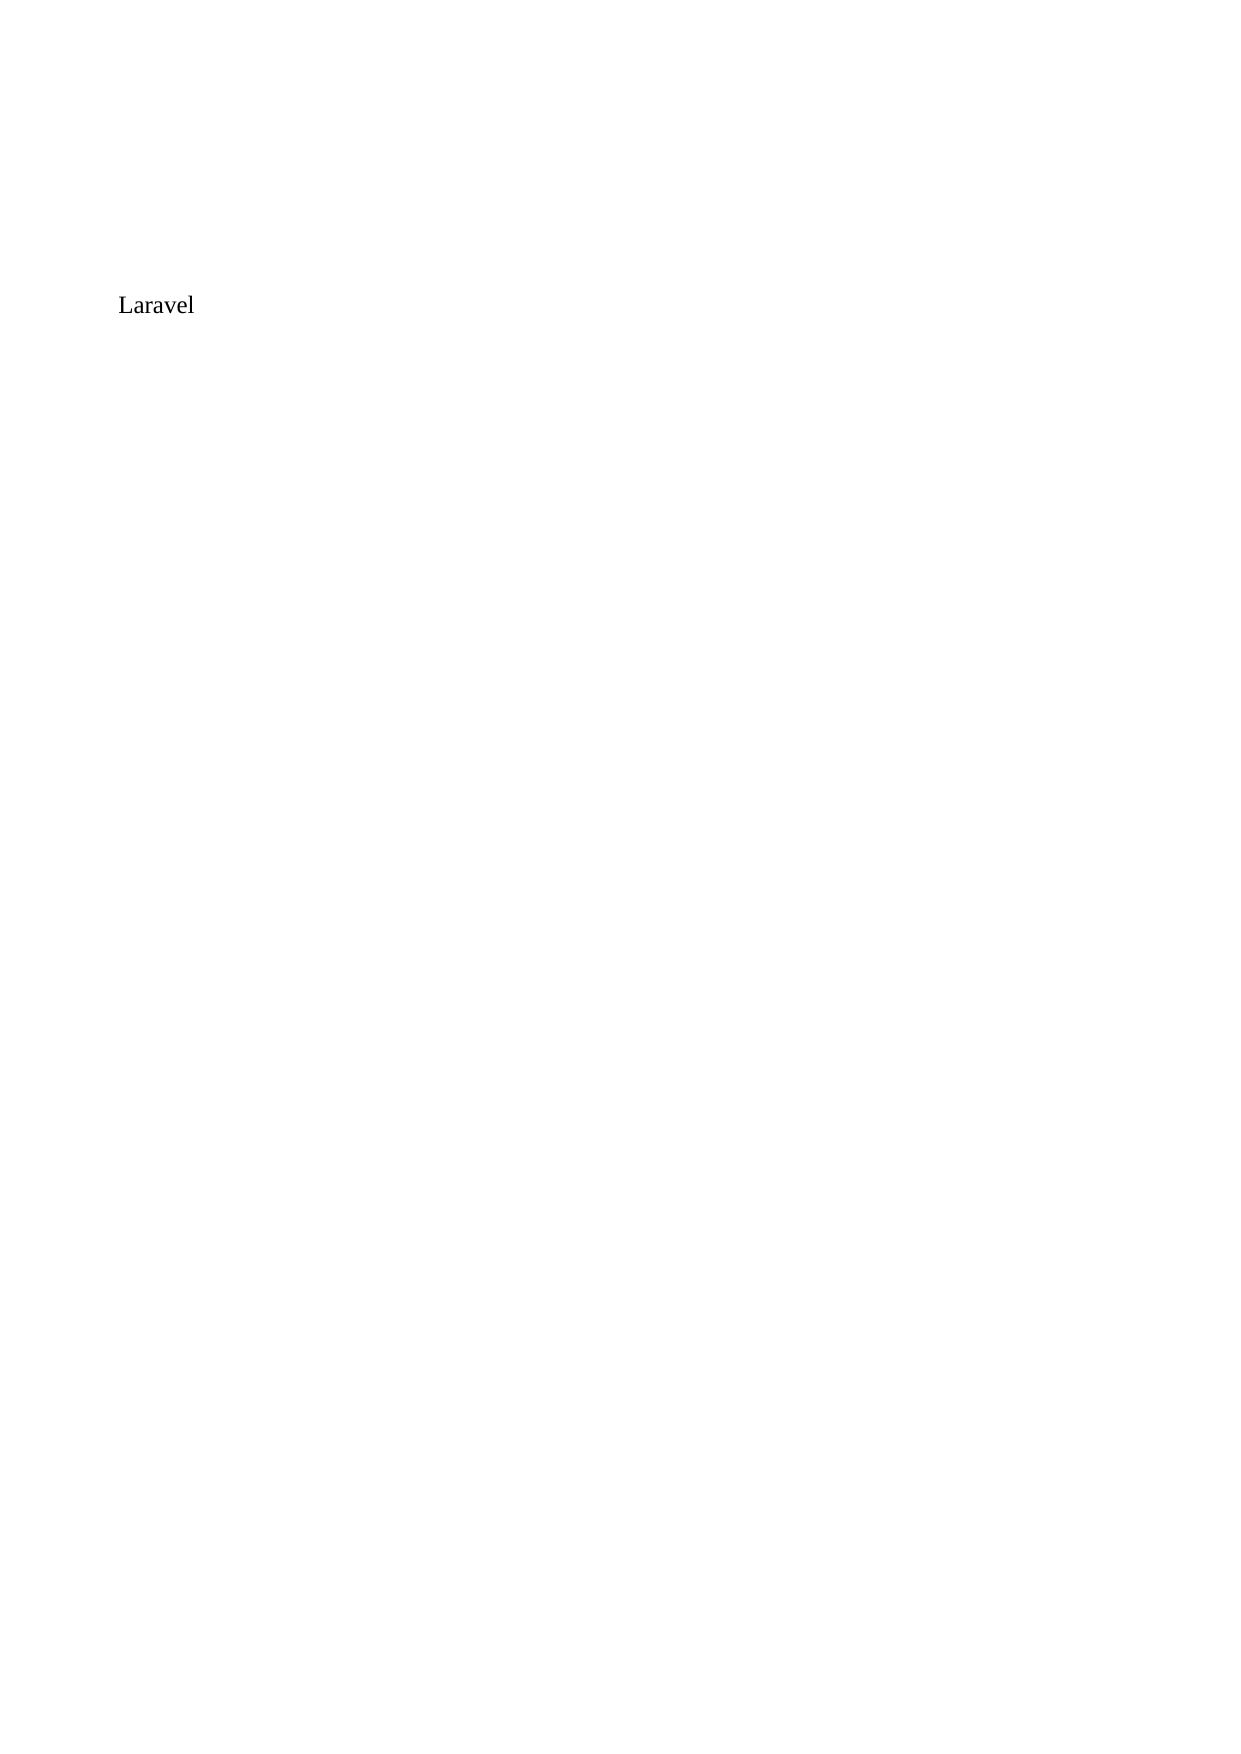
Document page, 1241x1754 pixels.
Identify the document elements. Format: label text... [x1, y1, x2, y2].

text Laravel [118, 291, 1122, 319]
